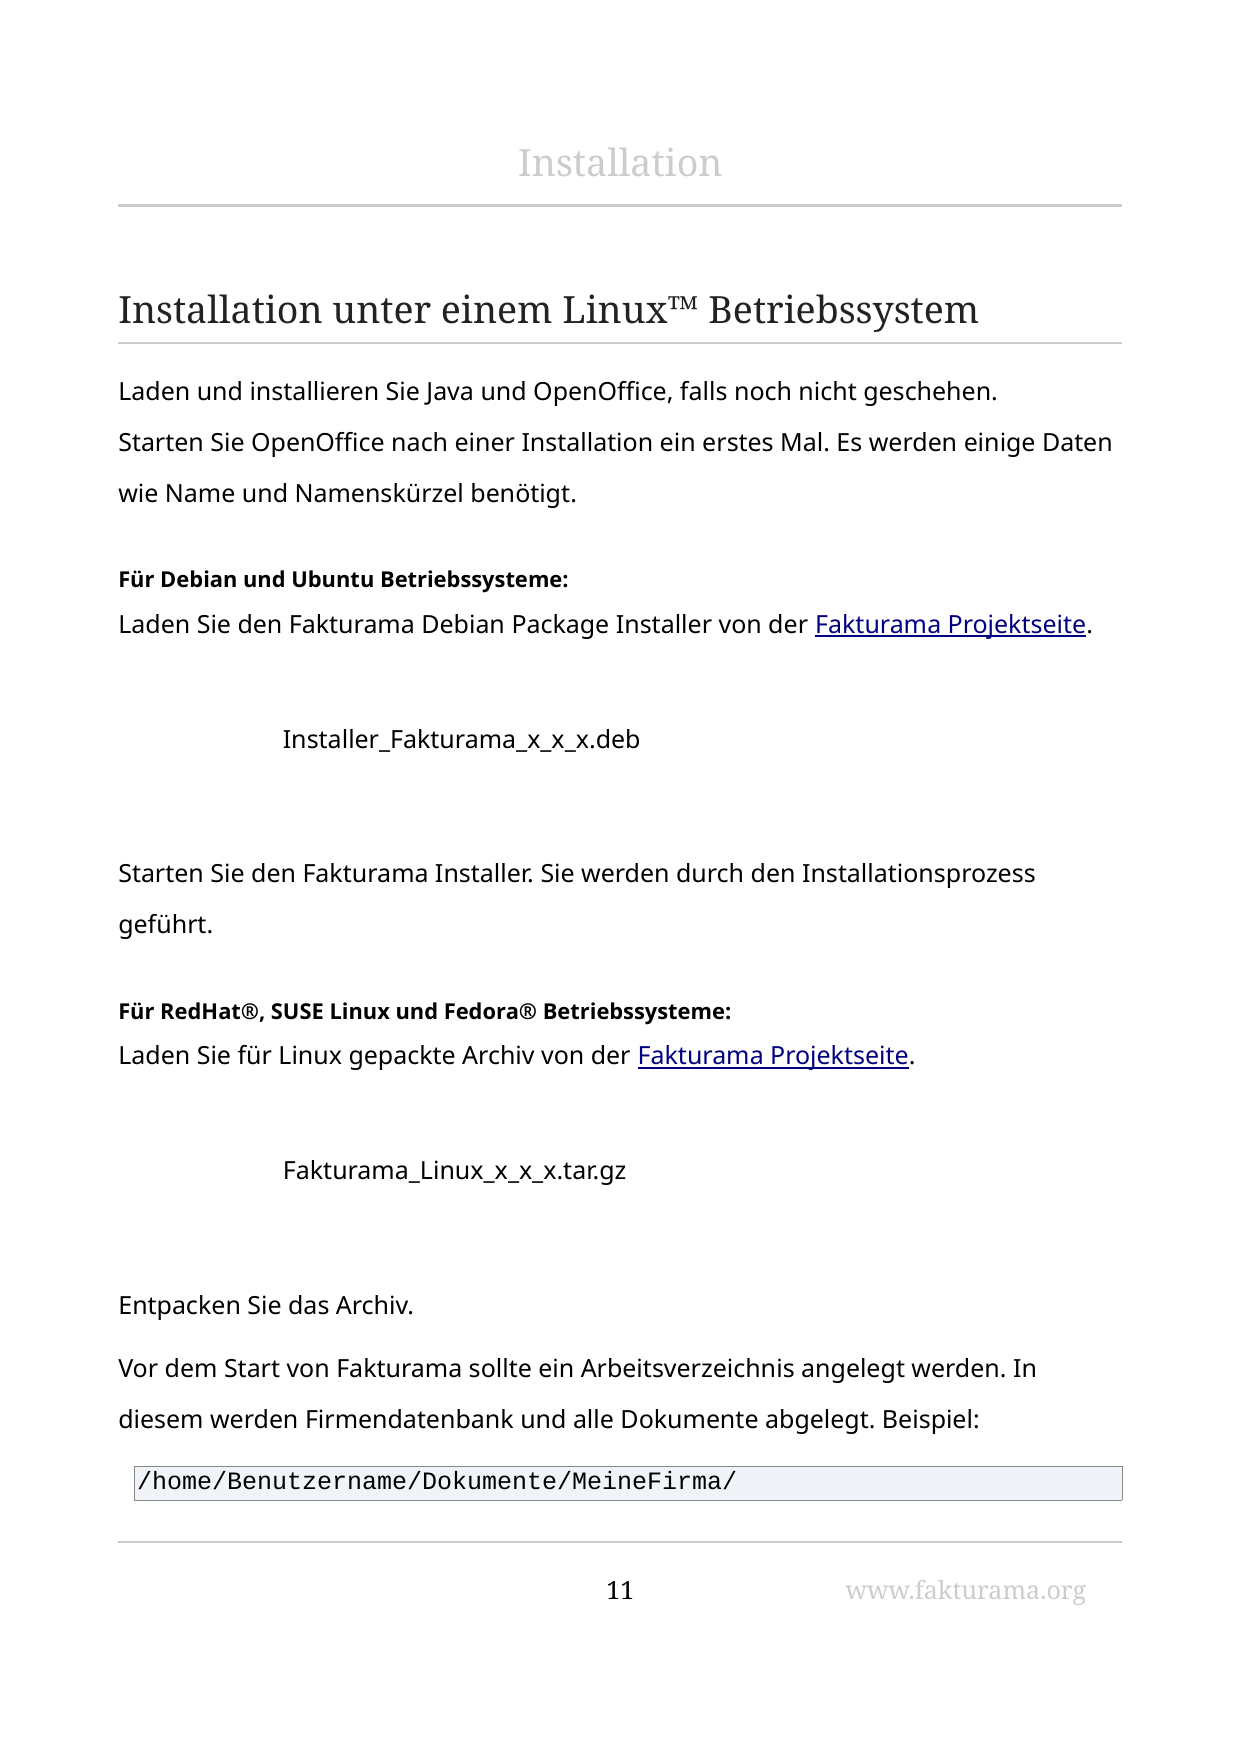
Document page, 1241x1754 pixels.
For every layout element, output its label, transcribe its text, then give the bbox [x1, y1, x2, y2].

text Fakturama_Linux_x_x_x.tar.gz [118, 1101, 1122, 1258]
subtitle Für RedHat®, SUSE Linux und Fedora® Betriebssysteme: [118, 996, 1122, 1025]
text Vor dem Start von Fakturama sollte ein Arbeitsverzeichnis angelegt werden. In diesem werden Firmendatenbank und alle Dokumente abgelegt. Beispiel: [118, 1351, 1122, 1436]
text Entpacken Sie das Archiv. [118, 1288, 1122, 1322]
text /home/Benutzername/Dokumente/MeineFirma/ [135, 1467, 1122, 1500]
text Starten Sie den Fakturama Installer. Sie werden durch den Installationsprozess geführt. [118, 856, 1122, 941]
subtitle Installation unter einem Linux™ Betriebssystem [118, 283, 1122, 342]
subtitle Für Debian und Ubuntu Betriebssysteme: [118, 564, 1122, 594]
text Laden Sie den Fakturama Debian Package Installer von der Fakturama Projektseite. [118, 606, 1122, 640]
text Laden Sie für Linux gepackte Archiv von der Fakturama Projektseite. [118, 1038, 1122, 1072]
text Laden und installieren Sie Java und OpenOffice, falls noch nicht geschehen. Starten Sie OpenOffice nach einer Installation ein erstes Mal. Es werden einige Daten wie Name und Namenskürzel benötigt. [118, 373, 1122, 509]
text Installer_Fakturama_x_x_x.deb [118, 670, 1122, 827]
